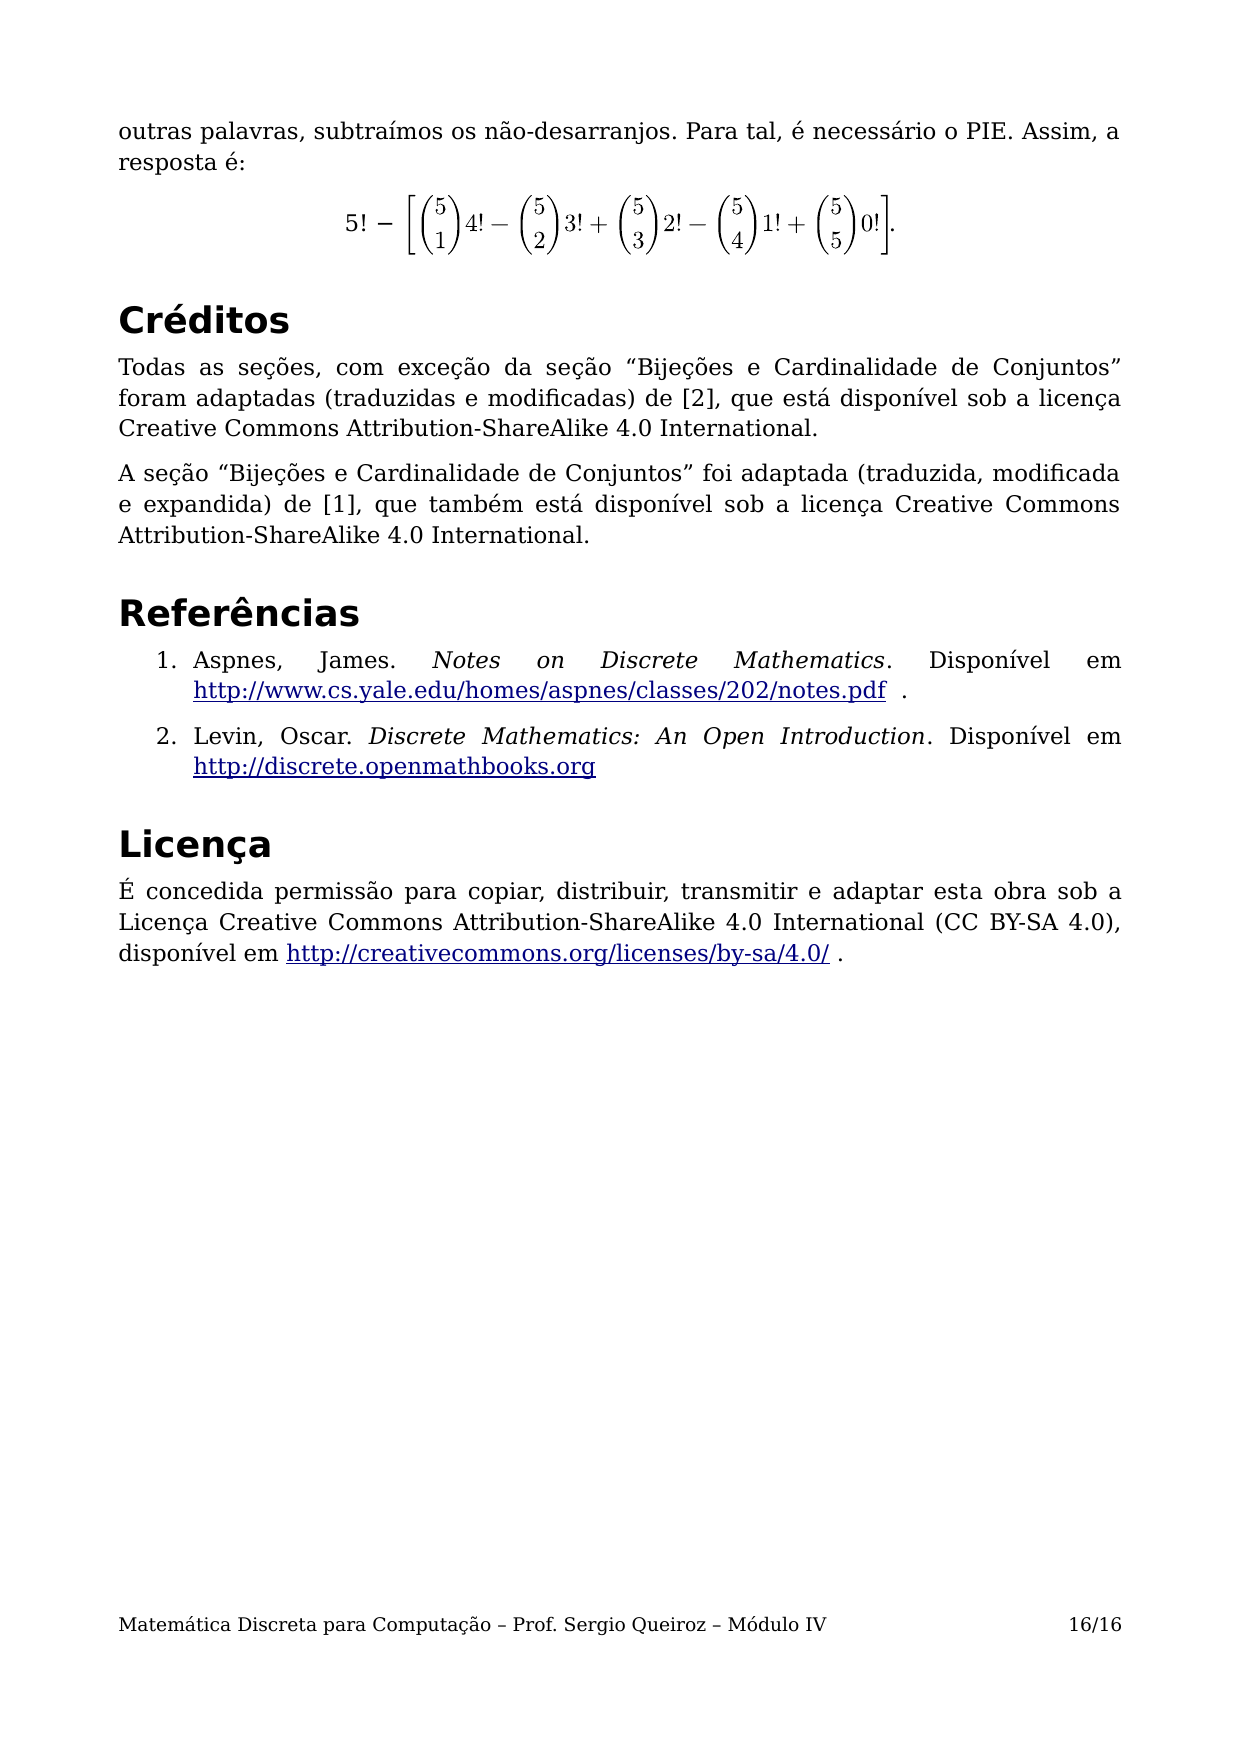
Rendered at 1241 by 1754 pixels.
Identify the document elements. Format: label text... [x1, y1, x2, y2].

list Aspnes, James. Notes on Discrete Mathematics. Disponível em http://www.cs.yale.edu/homes/aspnes/classes/202/notes.pdf . [156, 647, 1122, 704]
text Todas as seções, com exceção da seção “Bijeções e Cardinalidade de Conjuntos” foram adaptadas (traduzidas e modificadas) de [2], que está disponível sob a licença Creative Commons Attribution-ShareAlike 4.0 International. [118, 354, 1122, 442]
list Levin, Oscar. Discrete Mathematics: An Open Introduction. Disponível em http://discrete.openmathbooks.org [156, 723, 1122, 780]
text 5! − . [118, 194, 1122, 256]
text outras palavras, subtraímos os não-desarranjos. Para tal, é necessário o PIE. Assim, a resposta é: [118, 118, 1122, 175]
text É concedida permissão para copiar, distribuir, transmitir e adaptar esta obra sob a Licença Creative Commons Attribution-ShareAlike 4.0 International (CC BY-SA 4.0), disponível em http://creativecommons.org/licenses/by-sa/4.0/ . [118, 878, 1122, 966]
text A seção “Bijeções e Cardinalidade de Conjuntos” foi adaptada (traduzida, modificada e expandida) de [1], que também está disponível sob a licença Creative Commons Attribution-ShareAlike 4.0 International. [118, 461, 1122, 548]
subtitle Créditos [118, 299, 1122, 342]
subtitle Licença [118, 824, 1122, 866]
subtitle Referências [118, 592, 1122, 634]
